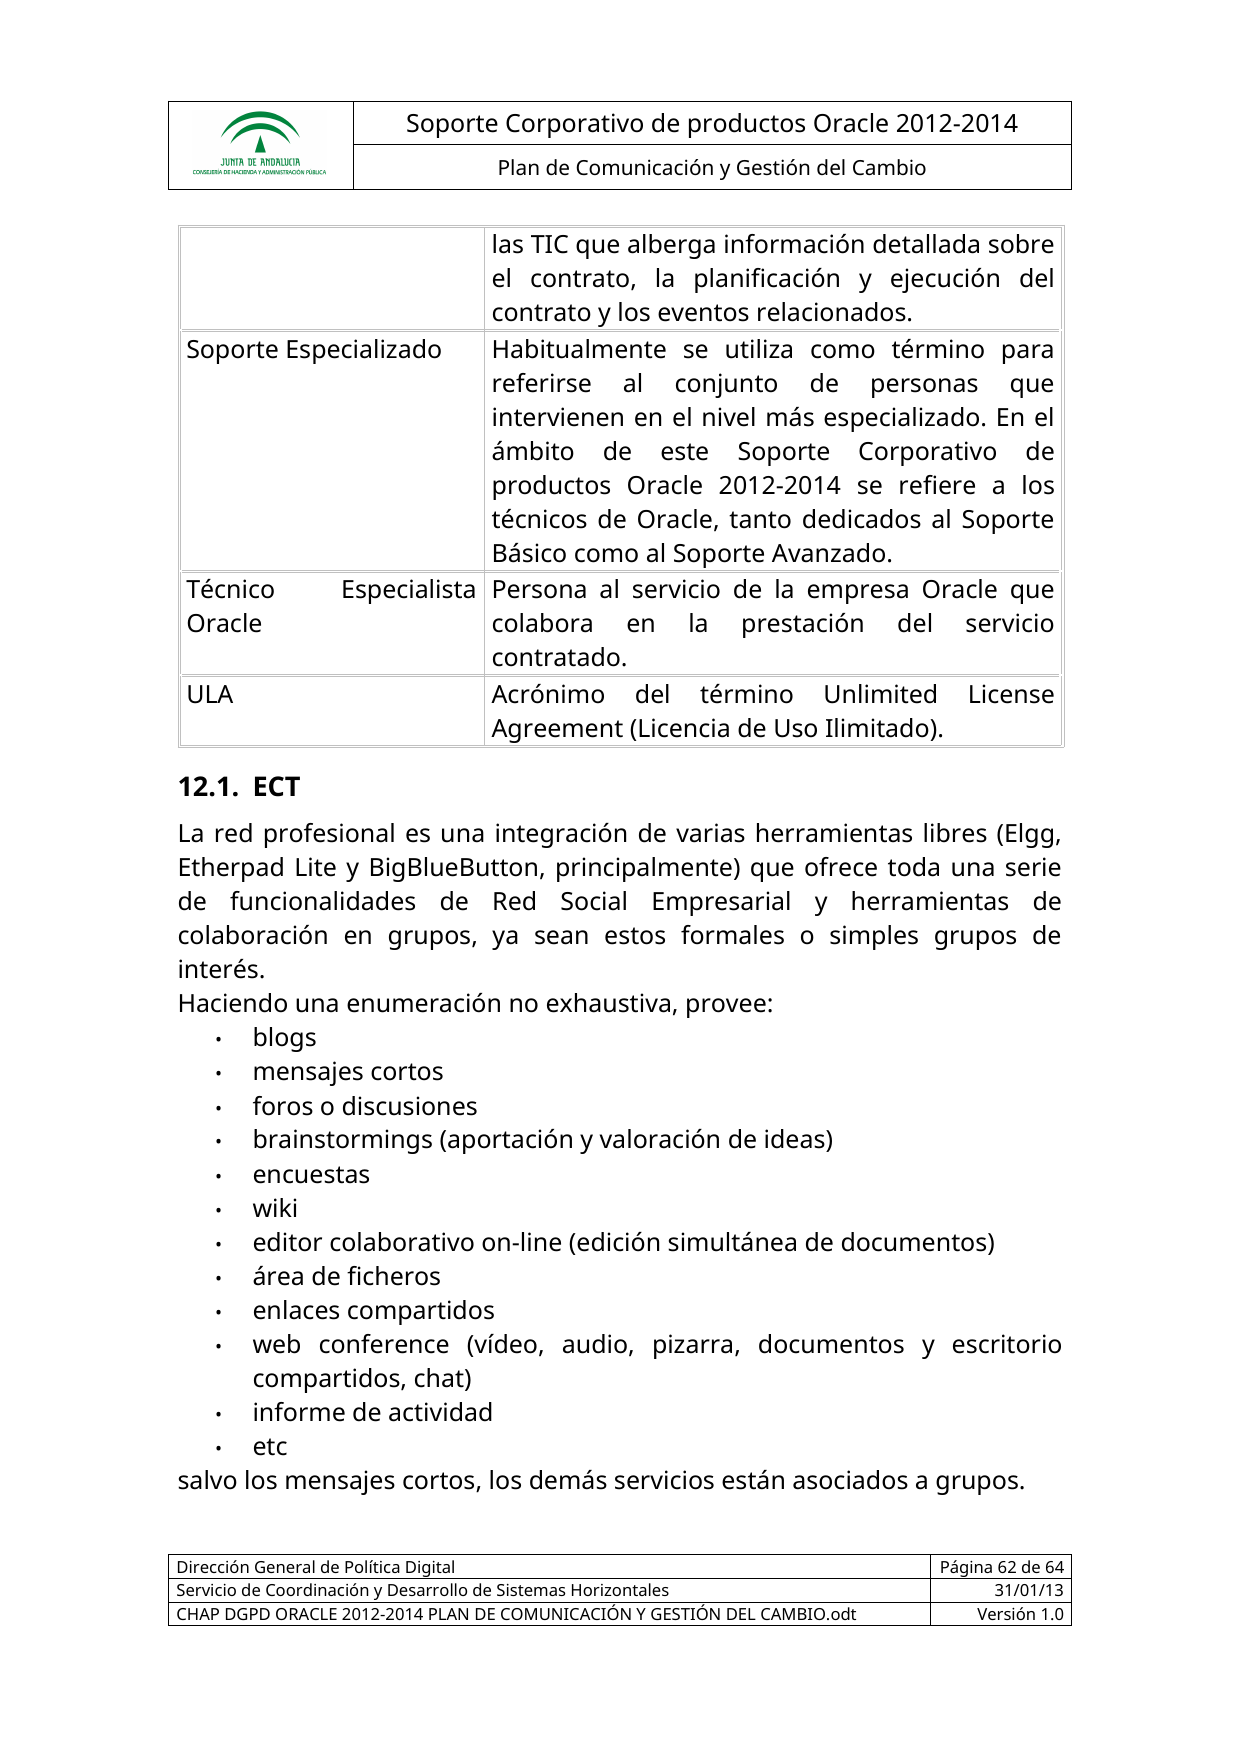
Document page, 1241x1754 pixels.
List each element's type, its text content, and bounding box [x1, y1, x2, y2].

table_cell Soporte Especializado [179, 329, 484, 570]
list foros o discusiones [215, 1088, 1063, 1122]
text salvo los mensajes cortos, los demás servicios están asociados a grupos. [177, 1463, 1063, 1497]
list informe de actividad [215, 1395, 1063, 1429]
list área de ficheros [215, 1258, 1063, 1292]
list editor colaborativo on-line (edición simultánea de documentos) [215, 1224, 1063, 1258]
table_cell Persona al servicio de la empresa Oracle que colabora en la prestación del servicio contratado. [485, 570, 1062, 674]
table_cell Habitualmente se utiliza como término para referirse al conjunto de personas que intervienen en el nivel más especializado. En el ámbito de este Soporte Corporativo de productos Oracle 2012-2014 se refiere a los técnicos de Oracle, tanto dedicados al Soporte Básico como al Soporte Avanzado. [485, 329, 1062, 570]
picture [192, 110, 327, 175]
list mensajes cortos [215, 1054, 1063, 1088]
list etc [215, 1429, 1063, 1463]
subtitle ECT [177, 772, 1063, 803]
table_cell Acrónimo del término Unlimited License Agreement (Licencia de Uso Ilimitado). [485, 674, 1062, 744]
list web conference (vídeo, audio, pizarra, documentos y escritorio compartidos, chat) [215, 1327, 1063, 1395]
text La red profesional es una integración de varias herramientas libres (Elgg, Etherpad Lite y BigBlueButton, principalmente) que ofrece toda una serie de funcionalidades de Red Social Empresarial y herramientas de colaboración en grupos, ya sean estos formales o simples grupos de interés. [177, 816, 1063, 986]
table_cell las TIC que alberga información detallada sobre el contrato, la planificación y ejecución del contrato y los eventos relacionados. [485, 228, 1061, 329]
table_cell [181, 228, 484, 329]
list enlaces compartidos [215, 1292, 1063, 1327]
list wiki [215, 1190, 1063, 1224]
list brainstormings (aportación y valoración de ideas) [215, 1122, 1063, 1156]
list blogs [215, 1020, 1063, 1054]
table_cell Técnico Especialista Oracle [179, 570, 484, 674]
table_cell ULA [179, 674, 484, 744]
text Haciendo una enumeración no exhaustiva, provee: [177, 986, 1063, 1020]
list encuestas [215, 1156, 1063, 1190]
